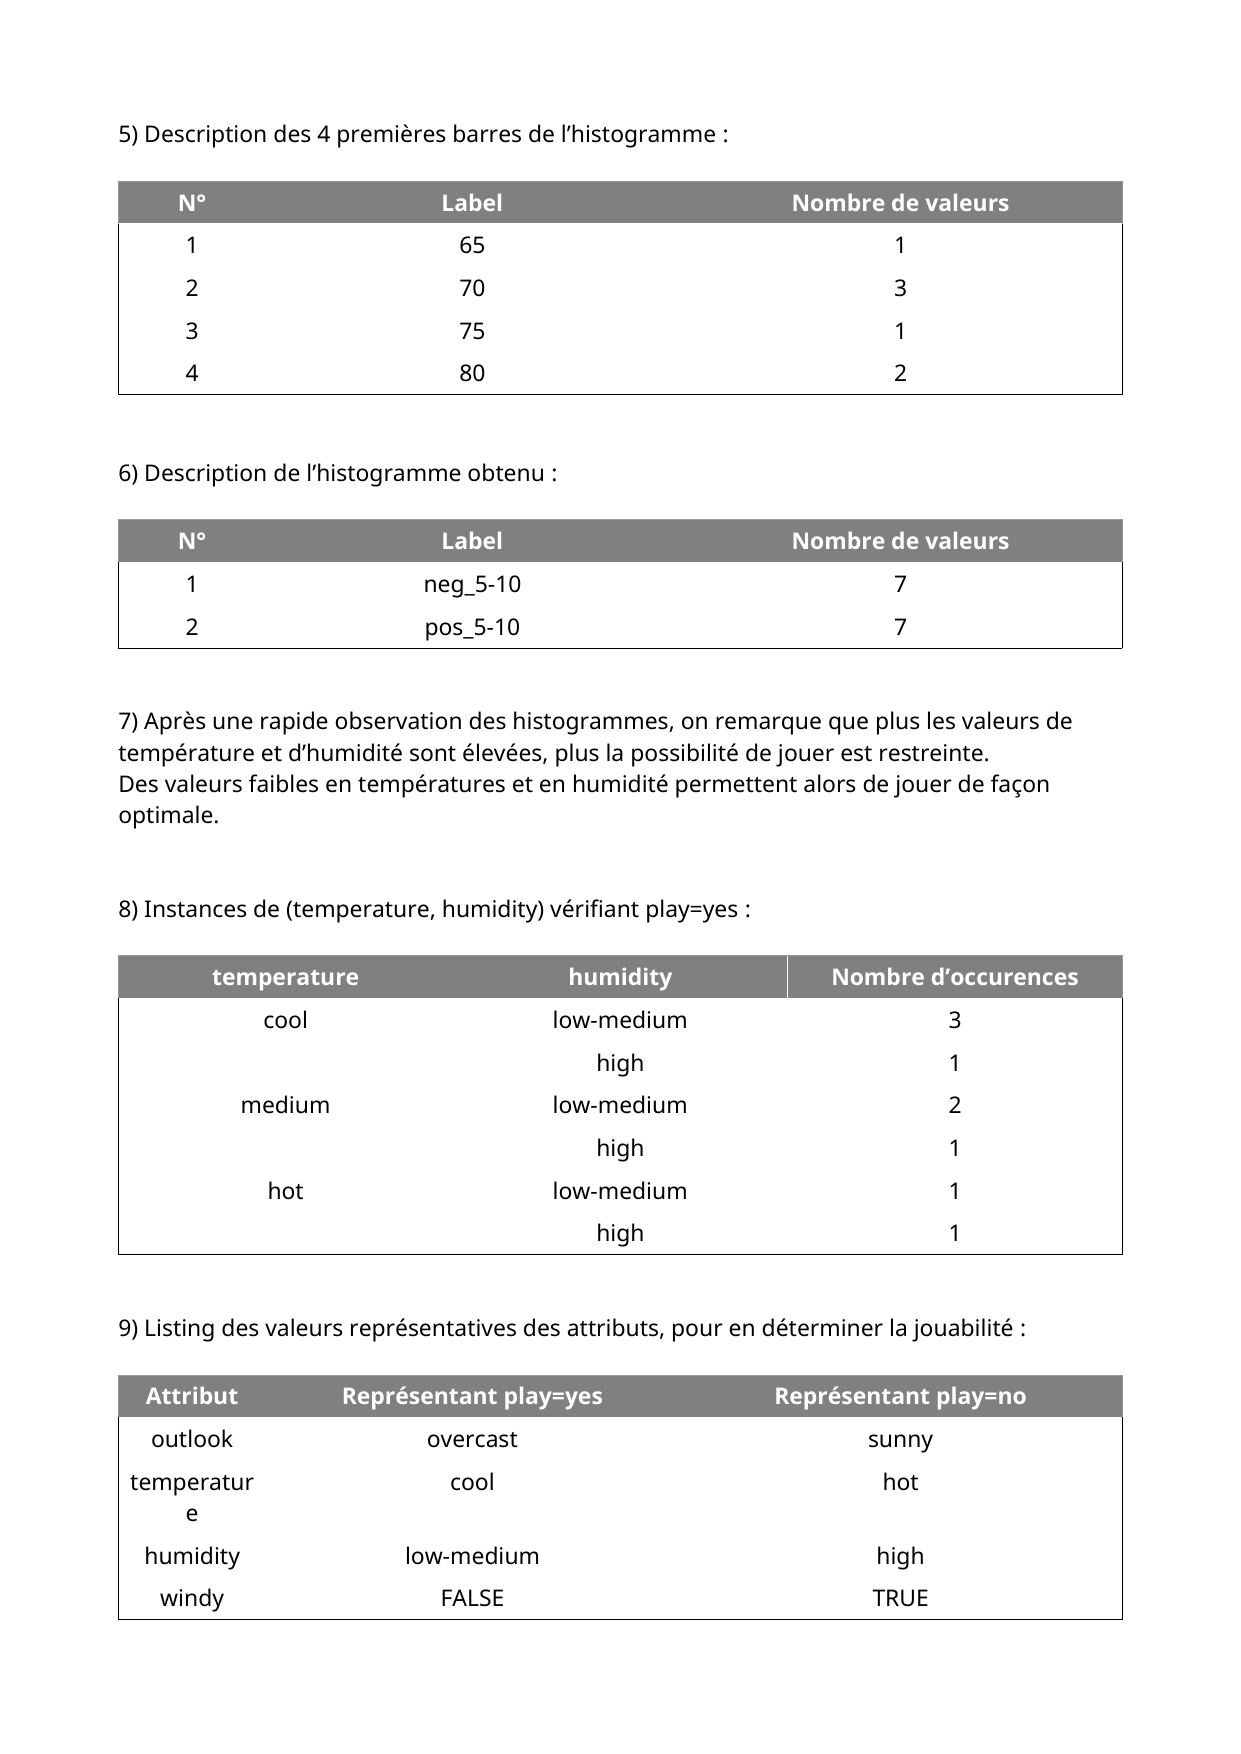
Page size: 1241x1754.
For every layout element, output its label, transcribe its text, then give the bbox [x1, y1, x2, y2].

table_cell hot [679, 1460, 1122, 1534]
text 5) Description des 4 premières barres de l’histogramme : [118, 118, 1122, 149]
table_header temperature [119, 956, 453, 998]
table_cell sunny [679, 1417, 1122, 1460]
table_cell 1 [788, 1212, 1122, 1254]
text Des valeurs faibles en températures et en humidité permettent alors de jouer de façon optimale. [118, 768, 1122, 830]
table_header Label [266, 520, 679, 562]
table_header humidity [453, 956, 787, 998]
table_cell 2 [119, 605, 266, 648]
table_cell 1 [119, 224, 266, 266]
table_cell 7 [679, 605, 1122, 648]
table_cell 3 [679, 266, 1122, 309]
table_header Représentant play=no [679, 1376, 1122, 1417]
table_cell 1 [119, 562, 266, 605]
table_cell 1 [788, 1169, 1122, 1212]
table_cell 3 [788, 998, 1122, 1041]
table_cell high [453, 1212, 787, 1254]
table_cell FALSE [266, 1577, 679, 1619]
table_header Représentant play=yes [266, 1376, 679, 1417]
table_header Nombre de valeurs [679, 182, 1122, 223]
table_header Nombre de valeurs [679, 520, 1122, 562]
table_cell high [679, 1534, 1122, 1577]
table_cell high [453, 1126, 787, 1169]
table_header N° [119, 520, 266, 562]
table_cell low-medium [453, 1169, 787, 1212]
table_cell high [453, 1041, 787, 1083]
table_cell 2 [679, 352, 1122, 394]
table_cell medium [119, 1084, 453, 1169]
table_cell low-medium [453, 998, 787, 1041]
table_cell pos_5-10 [266, 605, 679, 648]
table_cell temperature [119, 1460, 266, 1534]
table_cell 1 [788, 1126, 1122, 1169]
table_cell 1 [679, 309, 1122, 352]
text 9) Listing des valeurs représentatives des attributs, pour en déterminer la jouabilité : [118, 1312, 1122, 1343]
text 6) Description de l’histogramme obtenu : [118, 457, 1122, 488]
table_cell outlook [119, 1417, 266, 1460]
table_cell overcast [266, 1417, 679, 1460]
table_cell hot [119, 1169, 453, 1254]
table_header N° [119, 182, 266, 223]
text 8) Instances de (temperature, humidity) vérifiant play=yes : [118, 893, 1122, 924]
table_header Nombre d’occurences [788, 956, 1122, 998]
table_cell low-medium [453, 1084, 787, 1126]
table_cell 65 [266, 224, 679, 266]
table_cell cool [119, 998, 453, 1083]
table_cell 80 [266, 352, 679, 394]
table_cell 2 [119, 266, 266, 309]
table_cell 75 [266, 309, 679, 352]
table_cell neg_5-10 [266, 562, 679, 605]
table_cell 70 [266, 266, 679, 309]
table_cell humidity [119, 1534, 266, 1577]
table_cell TRUE [679, 1577, 1122, 1619]
table_cell 7 [679, 562, 1122, 605]
table_cell 1 [788, 1041, 1122, 1083]
table_header Attribut [119, 1376, 266, 1417]
table_cell 1 [679, 224, 1122, 266]
table_cell 4 [119, 352, 266, 394]
table_cell 3 [119, 309, 266, 352]
table_cell windy [119, 1577, 266, 1619]
table_cell low-medium [266, 1534, 679, 1577]
table_cell cool [266, 1460, 679, 1534]
text 7) Après une rapide observation des histogrammes, on remarque que plus les valeurs de température et d’humidité sont élevées, plus la possibilité de jouer est restreinte. [118, 705, 1122, 768]
table_header Label [266, 182, 679, 223]
table_cell 2 [788, 1084, 1122, 1126]
